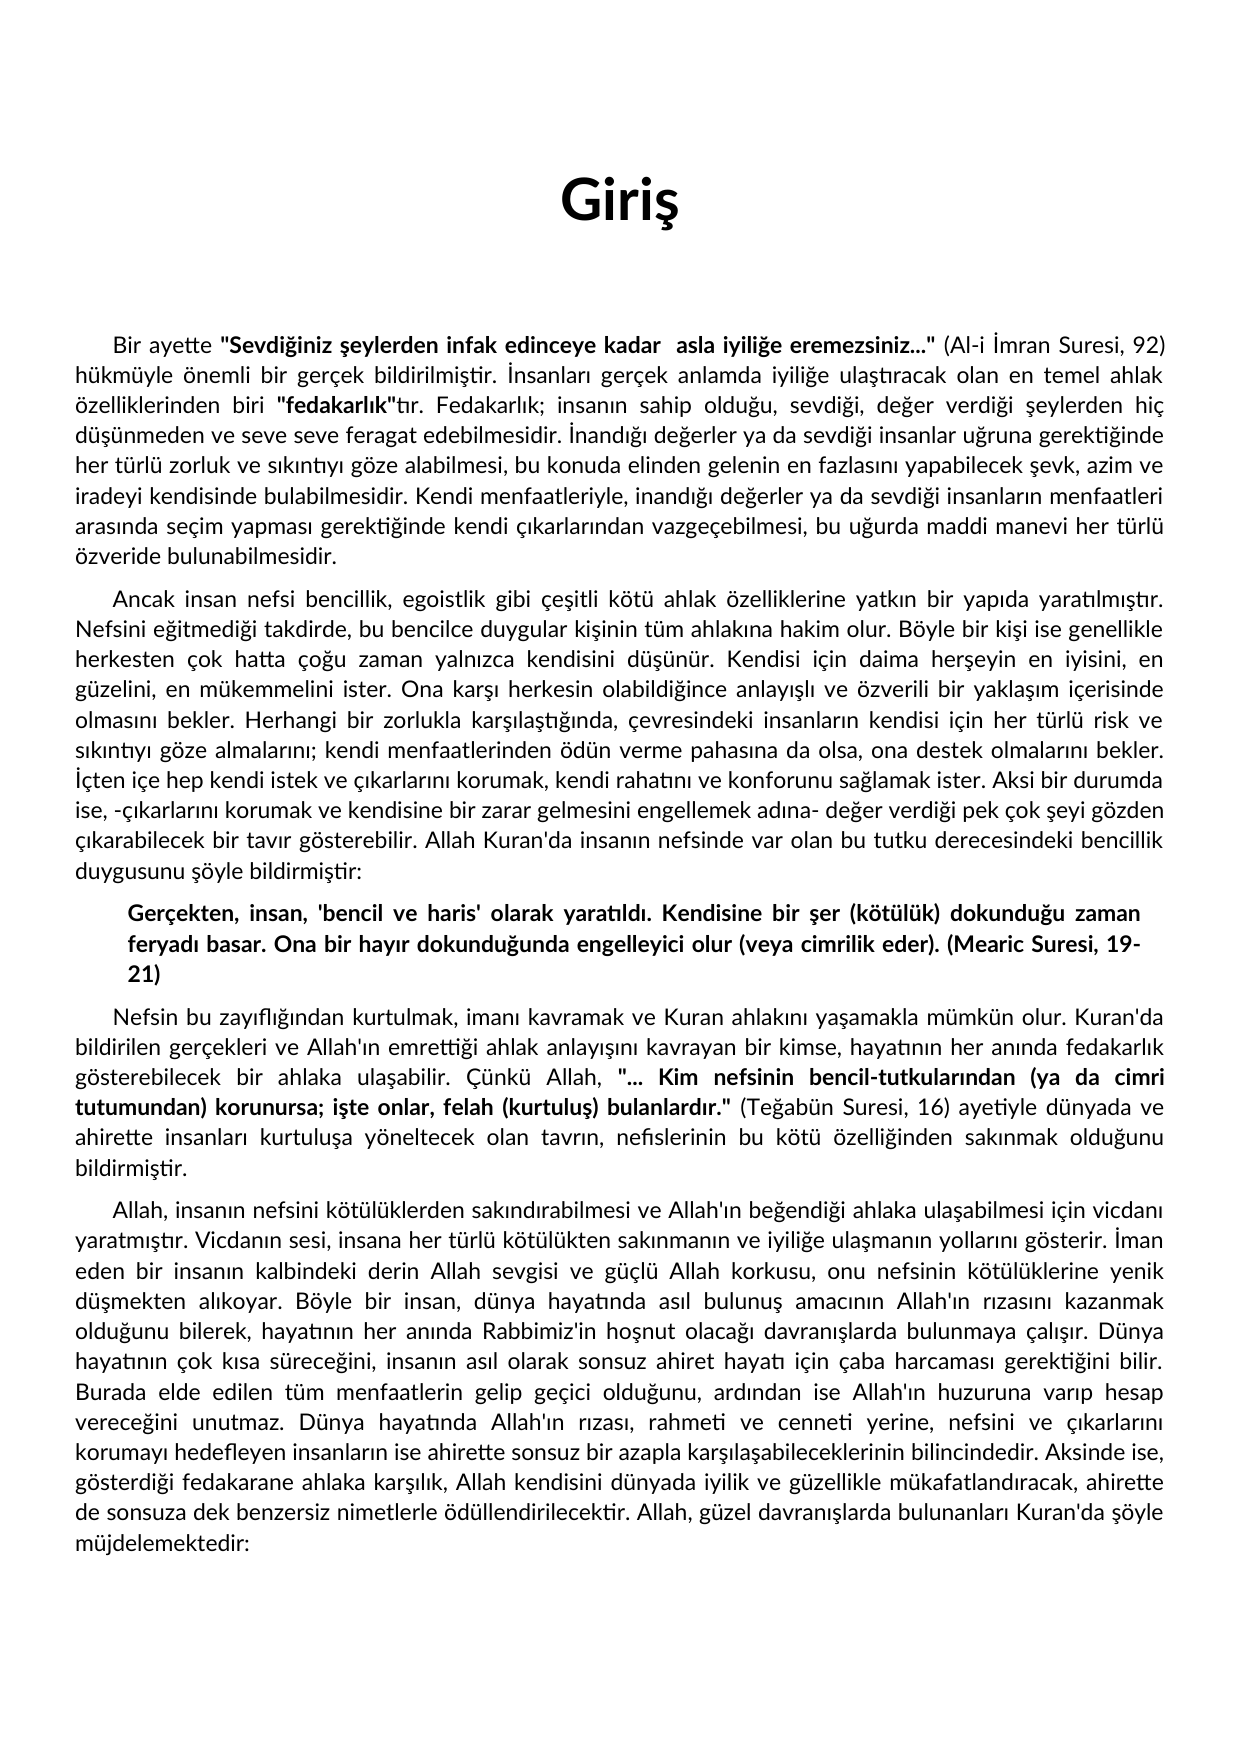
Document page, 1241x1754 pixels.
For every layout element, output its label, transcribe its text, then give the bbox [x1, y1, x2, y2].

text Nefsin bu zayıflığından kurtulmak, imanı kavramak ve Kuran ahlakını yaşamakla mümkün olur. Kuran'da bildirilen gerçekleri ve Allah'ın emrettiği ahlak anlayışını kavrayan bir kimse, hayatının her anında fedakarlık gösterebilecek bir ahlaka ulaşabilir. Çünkü Allah, "... Kim nefsinin bencil-tutkularından (ya da cimri tutumundan) korunursa; işte onlar, felah (kurtuluş) bulanlardır." (Teğabün Suresi, 16) ayetiyle dünyada ve ahirette insanları kurtuluşa yöneltecek olan tavrın, nefislerinin bu kötü özelliğinden sakınmak olduğunu bildirmiştir. [75, 1002, 1165, 1181]
text Gerçekten, insan, 'bencil ve haris' olarak yaratıldı. Kendisine bir şer (kötülük) dokunduğu zaman feryadı basar. Ona bir hayır dokunduğunda engelleyici olur (veya cimrilik eder). (Mearic Suresi, 19-21) [127, 899, 1143, 987]
text Bir ayette "Sevdiğiniz şeylerden infak edinceye kadar asla iyiliğe eremezsiniz..." (Al-i İmran Suresi, 92) hükmüyle önemli bir gerçek bildirilmiştir. İnsanları gerçek anlamda iyiliğe ulaştıracak olan en temel ahlak özelliklerinden biri "fedakarlık"tır. Fedakarlık; insanın sahip olduğu, sevdiği, değer verdiği şeylerden hiç düşünmeden ve seve seve feragat edebilmesidir. İnandığı değerler ya da sevdiği insanlar uğruna gerektiğinde her türlü zorluk ve sıkıntıyı göze alabilmesi, bu konuda elinden gelenin en fazlasını yapabilecek şevk, azim ve iradeyi kendisinde bulabilmesidir. Kendi menfaatleriyle, inandığı değerler ya da sevdiği insanların menfaatleri arasında seçim yapması gerektiğinde kendi çıkarlarından vazgeçebilmesi, bu uğurda maddi manevi her türlü özveride bulunabilmesidir. [75, 330, 1165, 569]
text Allah, insanın nefsini kötülüklerden sakındırabilmesi ve Allah'ın beğendiği ahlaka ulaşabilmesi için vicdanı yaratmıştır. Vicdanın sesi, insana her türlü kötülükten sakınmanın ve iyiliğe ulaşmanın yollarını gösterir. İman eden bir insanın kalbindeki derin Allah sevgisi ve güçlü Allah korkusu, onu nefsinin kötülüklerine yenik düşmekten alıkoyar. Böyle bir insan, dünya hayatında asıl bulunuş amacının Allah'ın rızasını kazanmak olduğunu bilerek, hayatının her anında Rabbimiz'in hoşnut olacağı davranışlarda bulunmaya çalışır. Dünya hayatının çok kısa süreceğini, insanın asıl olarak sonsuz ahiret hayatı için çaba harcaması gerektiğini bilir. Burada elde edilen tüm menfaatlerin gelip geçici olduğunu, ardından ise Allah'ın huzuruna varıp hesap vereceğini unutmaz. Dünya hayatında Allah'ın rızası, rahmeti ve cenneti yerine, nefsini ve çıkarlarını korumayı hedefleyen insanların ise ahirette sonsuz bir azapla karşılaşabileceklerinin bilincindedir. Aksinde ise, gösterdiği fedakarane ahlaka karşılık, Allah kendisini dünyada iyilik ve güzellikle mükafatlandıracak, ahirette de sonsuza dek benzersiz nimetlerle ödüllendirilecektir. Allah, güzel davranışlarda bulunanları Kuran'da şöyle müjdelemektedir: [75, 1196, 1165, 1556]
subtitle Giriş [75, 162, 1165, 232]
text Ancak insan nefsi bencillik, egoistlik gibi çeşitli kötü ahlak özelliklerine yatkın bir yapıda yaratılmıştır. Nefsini eğitmediği takdirde, bu bencilce duygular kişinin tüm ahlakına hakim olur. Böyle bir kişi ise genellikle herkesten çok hatta çoğu zaman yalnızca kendisini düşünür. Kendisi için daima herşeyin en iyisini, en güzelini, en mükemmelini ister. Ona karşı herkesin olabildiğince anlayışlı ve özverili bir yaklaşım içerisinde olmasını bekler. Herhangi bir zorlukla karşılaştığında, çevresindeki insanların kendisi için her türlü risk ve sıkıntıyı göze almalarını; kendi menfaatlerinden ödün verme pahasına da olsa, ona destek olmalarını bekler. İçten içe hep kendi istek ve çıkarlarını korumak, kendi rahatını ve konforunu sağlamak ister. Aksi bir durumda ise, -çıkarlarını korumak ve kendisine bir zarar gelmesini engellemek adına- değer verdiği pek çok şeyi gözden çıkarabilecek bir tavır gösterebilir. Allah Kuran'da insanın nefsinde var olan bu tutku derecesindeki bencillik duygusunu şöyle bildirmiştir: [75, 584, 1165, 884]
